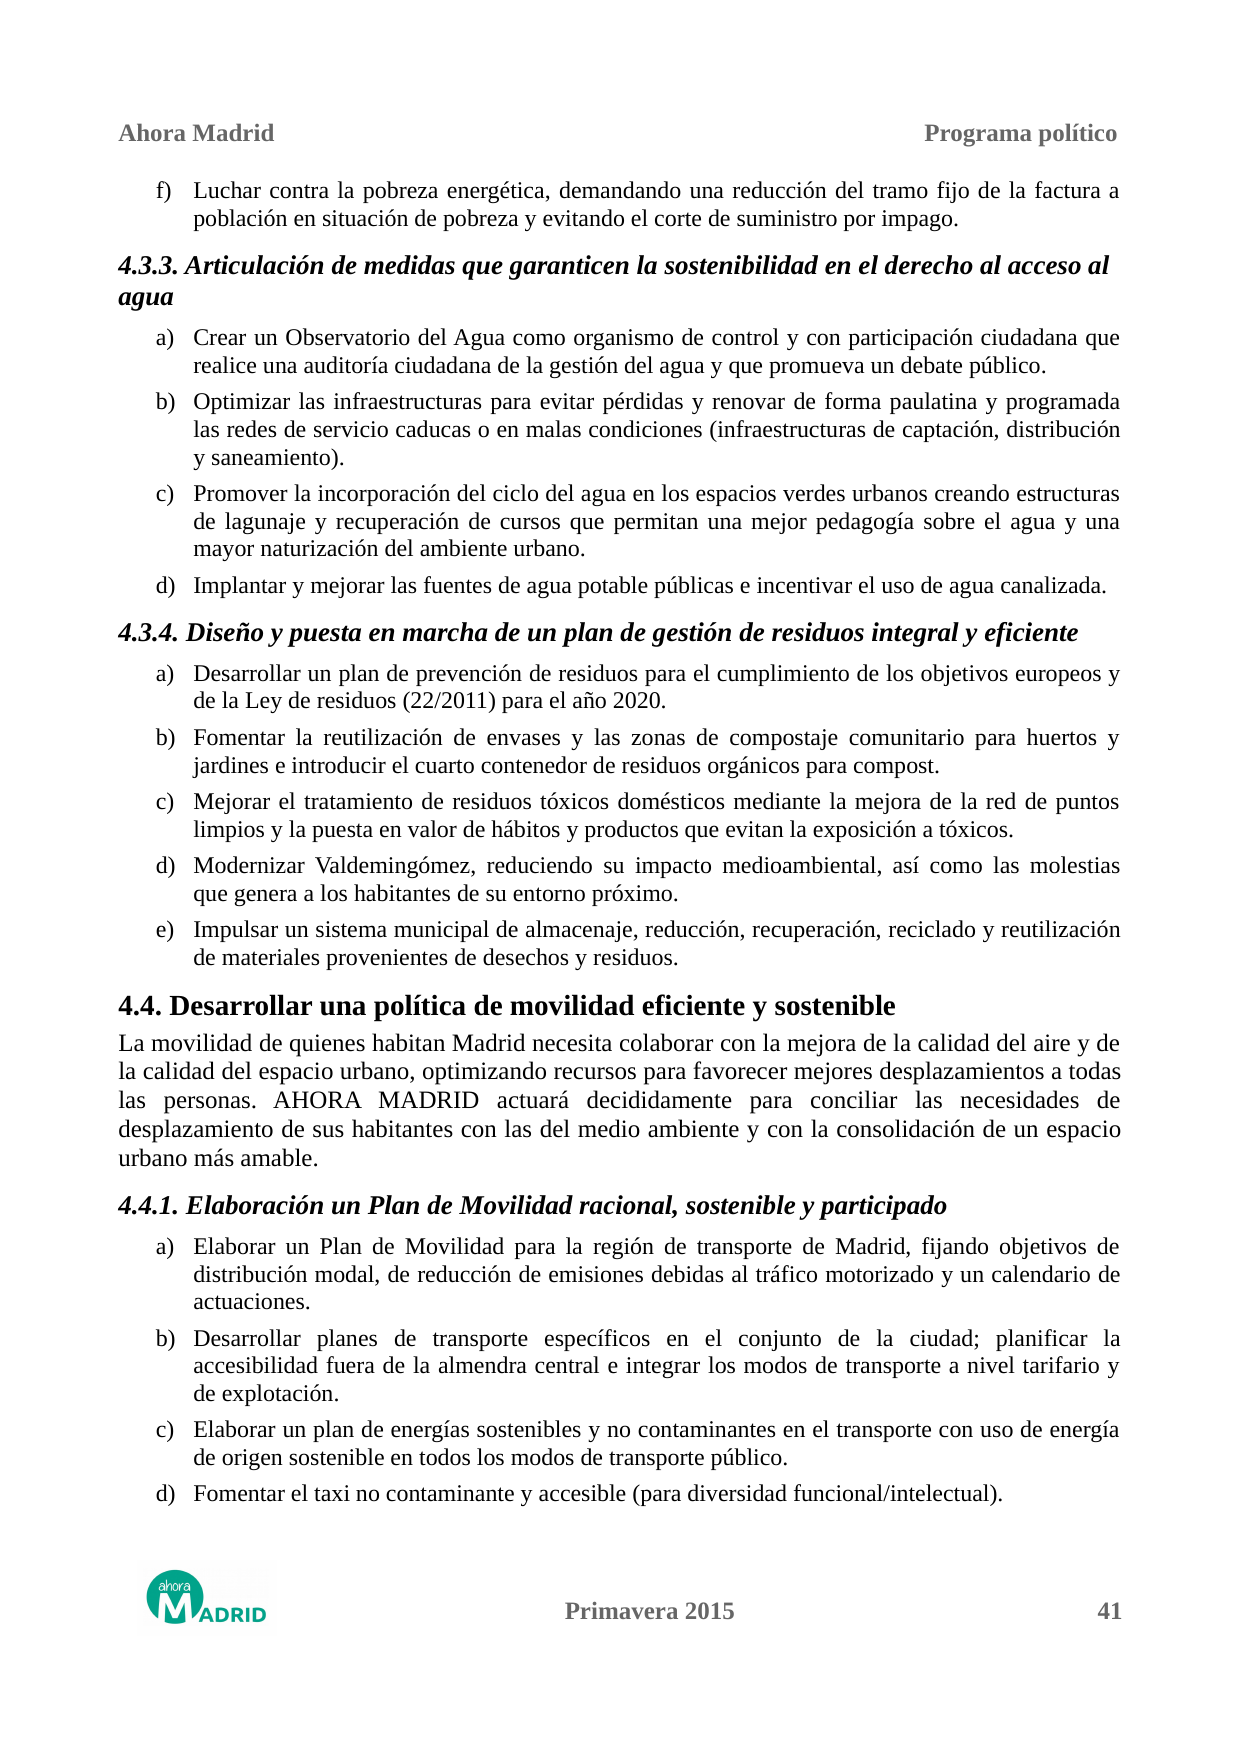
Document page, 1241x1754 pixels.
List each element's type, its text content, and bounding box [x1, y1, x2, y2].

list Desarrollar planes de transporte específicos en el conjunto de la ciudad; planificar la accesibilidad fuera de la almendra central e integrar los modos de transporte a nivel tarifario y de explotación. [156, 1324, 1122, 1406]
list La movilidad de quienes habitan Madrid necesita colaborar con la mejora de la calidad del aire y de la calidad del espacio urbano, optimizando recursos para favorecer mejores desplazamientos a todas las personas. AHORA MADRID actuará decididamente para conciliar las necesidades de desplazamiento de sus habitantes con las del medio ambiente y con la consolidación de un espacio urbano más amable. [118, 1028, 1122, 1171]
list 4.3.3. Articulación de medidas que garanticen la sostenibilidad en el derecho al acceso al agua [118, 249, 1122, 312]
list Optimizar las infraestructuras para evitar pérdidas y renovar de forma paulatina y programada las redes de servicio caducas o en malas condiciones (infraestructuras de captación, distribución y saneamiento). [156, 387, 1122, 470]
list Fomentar la reutilización de envases y las zonas de compostaje comunitario para huertos y jardines e introducir el cuarto contenedor de residuos orgánicos para compost. [156, 723, 1122, 778]
list 4.4.1. Elaboración un Plan de Movilidad racional, sostenible y participado [118, 1189, 1122, 1220]
list Mejorar el tratamiento de residuos tóxicos domésticos mediante la mejora de la red de puntos limpios y la puesta en valor de hábitos y productos que evitan la exposición a tóxicos. [156, 787, 1122, 842]
list Promover la incorporación del ciclo del agua en los espacios verdes urbanos creando estructuras de lagunaje y recuperación de cursos que permitan una mejor pedagogía sobre el agua y una mayor naturización del ambiente urbano. [156, 479, 1122, 562]
list Crear un Observatorio del Agua como organismo de control y con participación ciudadana que realice una auditoría ciudadana de la gestión del agua y que promueva un debate público. [156, 323, 1122, 378]
list Desarrollar un plan de prevención de residuos para el cumplimiento de los objetivos europeos y de la Ley de residuos (22/2011) para el año 2020. [156, 659, 1122, 714]
list 4.3.4. Diseño y puesta en marcha de un plan de gestión de residuos integral y eficiente [118, 616, 1122, 647]
list Fomentar el taxi no contaminante y accesible (para diversidad funcional/intelectual). [156, 1479, 1122, 1507]
list Implantar y mejorar las fuentes de agua potable públicas e incentivar el uso de agua canalizada. [156, 571, 1122, 598]
list Impulsar un sistema municipal de almacenaje, reducción, recuperación, reciclado y reutilización de materiales provenientes de desechos y residuos. [156, 915, 1122, 970]
list Elaborar un Plan de Movilidad para la región de transporte de Madrid, fijando objetivos de distribución modal, de reducción de emisiones debidas al tráfico motorizado y un calendario de actuaciones. [156, 1232, 1122, 1315]
list 4.4. Desarrollar una política de movilidad eficiente y sostenible [118, 988, 1122, 1022]
list Modernizar Valdemingómez, reduciendo su impacto medioambiental, así como las molestias que genera a los habitantes de su entorno próximo. [156, 851, 1122, 906]
list Elaborar un plan de energías sostenibles y no contaminantes en el transporte con uso de energía de origen sostenible en todos los modos de transporte público. [156, 1415, 1122, 1471]
picture [137, 1560, 278, 1636]
list Luchar contra la pobreza energética, demandando una reducción del tramo fijo de la factura a población en situación de pobreza y evitando el corte de suministro por impago. [156, 176, 1122, 232]
